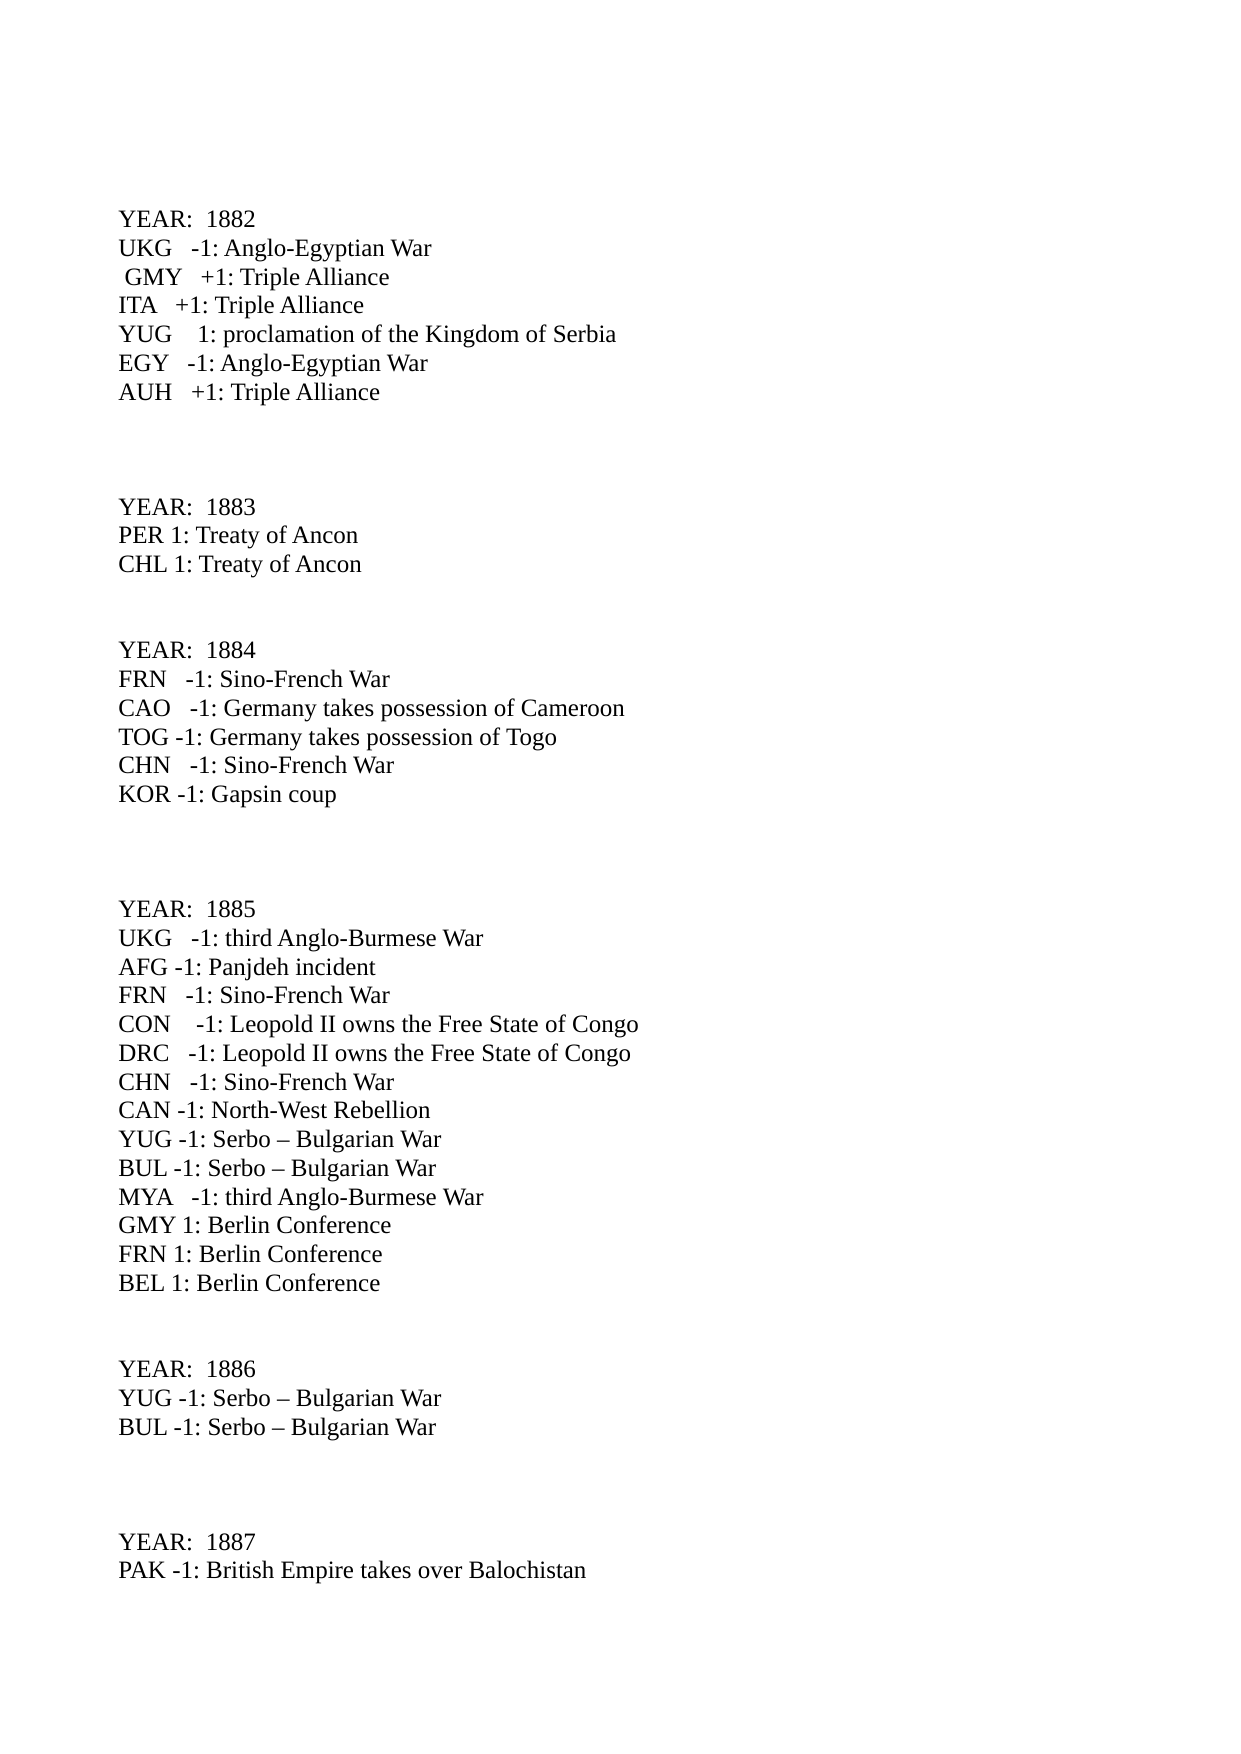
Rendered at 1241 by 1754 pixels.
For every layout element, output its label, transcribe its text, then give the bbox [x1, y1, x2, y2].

text EGY -1: Anglo-Egyptian War [118, 348, 1122, 377]
text YUG 1: proclamation of the Kingdom of Serbia [118, 319, 1122, 348]
text CON -1: Leopold II owns the Free State of Congo [118, 1009, 1122, 1038]
text YEAR: 1885 [118, 894, 1122, 923]
text YUG -1: Serbo – Bulgarian War [118, 1124, 1122, 1153]
text GMY +1: Triple Alliance [118, 262, 1122, 291]
text FRN -1: Sino-French War [118, 981, 1122, 1009]
text YUG -1: Serbo – Bulgarian War [118, 1383, 1122, 1412]
text BUL -1: Serbo – Bulgarian War [118, 1153, 1122, 1182]
text BUL -1: Serbo – Bulgarian War [118, 1412, 1122, 1441]
text CAO -1: Germany takes possession of Cameroon [118, 693, 1122, 722]
text AFG -1: Panjdeh incident [118, 952, 1122, 981]
text CHL 1: Treaty of Ancon [118, 549, 1122, 578]
text MYA -1: third Anglo-Burmese War [118, 1182, 1122, 1211]
text DRC -1: Leopold II owns the Free State of Congo [118, 1038, 1122, 1067]
text TOG -1: Germany takes possession of Togo [118, 722, 1122, 751]
text BEL 1: Berlin Conference [118, 1268, 1122, 1297]
text YEAR: 1883 [118, 492, 1122, 521]
text PAK -1: British Empire takes over Balochistan [118, 1556, 1122, 1584]
text YEAR: 1882 [118, 204, 1122, 233]
text GMY 1: Berlin Conference [118, 1211, 1122, 1239]
text AUH +1: Triple Alliance [118, 377, 1122, 406]
text YEAR: 1887 [118, 1527, 1122, 1556]
text UKG -1: third Anglo-Burmese War [118, 923, 1122, 952]
text KOR -1: Gapsin coup [118, 779, 1122, 808]
text CAN -1: North-West Rebellion [118, 1096, 1122, 1124]
text UKG -1: Anglo-Egyptian War [118, 233, 1122, 262]
text YEAR: 1884 [118, 636, 1122, 664]
text CHN -1: Sino-French War [118, 1067, 1122, 1096]
text FRN 1: Berlin Conference [118, 1239, 1122, 1268]
text FRN -1: Sino-French War [118, 664, 1122, 693]
text PER 1: Treaty of Ancon [118, 521, 1122, 549]
text CHN -1: Sino-French War [118, 751, 1122, 779]
text YEAR: 1886 [118, 1354, 1122, 1383]
text ITA +1: Triple Alliance [118, 291, 1122, 319]
